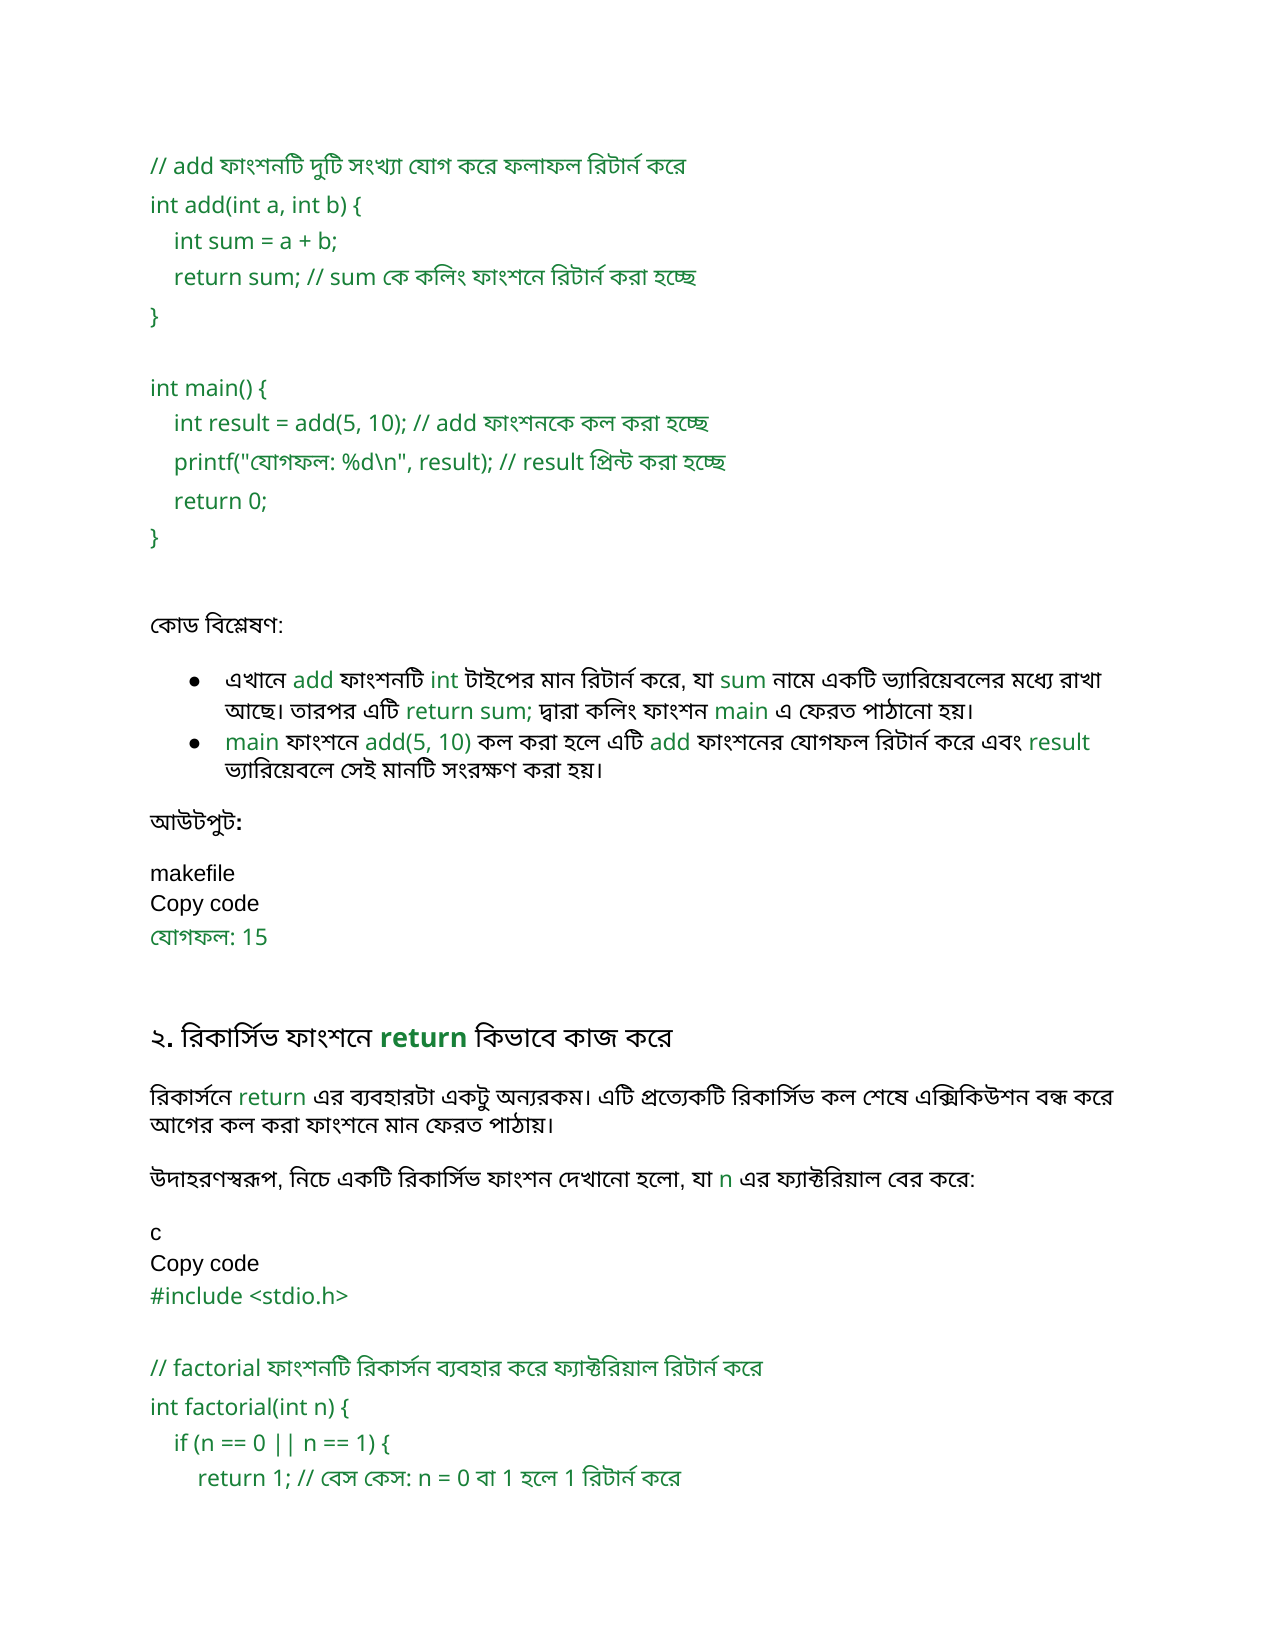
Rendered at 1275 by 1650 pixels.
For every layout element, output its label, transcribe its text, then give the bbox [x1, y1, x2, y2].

text আউটপুট: [220, 809, 1125, 835]
text int sum = a + b; [150, 225, 1125, 256]
text আউটপুট: [150, 809, 188, 817]
text c [150, 1219, 1125, 1246]
text Copy code [150, 890, 1125, 917]
text int factorial(int n) { [150, 1391, 1125, 1422]
text আউটপুট: [179, 809, 202, 816]
text Copy code [150, 1249, 1125, 1276]
text উদাহরণস্বরূপ, নিচে একটি রিকার্সিভ ফাংশন দেখানো হলো, যা n এর ফ্যাক্টরিয়াল বের করে: [150, 1163, 1125, 1194]
text return sum; // sum কে কলিং ফাংশনে রিটার্ন করা হচ্ছে [150, 261, 1125, 294]
text if (n == 0 || n == 1) { [150, 1426, 1125, 1458]
text makefile [150, 860, 1125, 886]
text printf("যোগফল: %d\n", result); // result প্রিন্ট করা হচ্ছে [150, 446, 1125, 480]
list এখানে add ফাংশনটি int টাইপের মান রিটার্ন করে, যা sum নামে একটি ভ্যারিয়েবলের মধ্যে রাখা আছে। তারপর এটি return sum; দ্বারা কলিং ফাংশন main এ ফেরত পাঠানো হয়। [187, 663, 1125, 726]
text return 1; // বেস কেস: n = 0 বা 1 হলে 1 রিটার্ন করে [150, 1462, 1125, 1496]
text #include <stdio.h> [150, 1280, 1125, 1311]
text // factorial ফাংশনটি রিকার্সন ব্যবহার করে ফ্যাক্টরিয়াল রিটার্ন করে [150, 1352, 1125, 1386]
text int add(int a, int b) { [150, 189, 1125, 220]
text রিকার্সনে return এর ব্যবহারটা একটু অন্যরকম। এটি প্রত্যেকটি রিকার্সিভ কল শেষে এক্সিকিউশন বন্ধ করে আগের কল করা ফাংশনে মান ফেরত পাঠায়। [150, 1081, 1125, 1138]
list main ফাংশনে add(5, 10) কল করা হলে এটি add ফাংশনের যোগফল রিটার্ন করে এবং result ভ্যারিয়েবলে সেই মানটি সংরক্ষণ করা হয়। [187, 726, 1125, 784]
text int main() { [150, 371, 1125, 403]
subtitle ২. রিকার্সিভ ফাংশনে return কিভাবে কাজ করে [150, 1019, 1125, 1056]
text // add ফাংশনটি দুটি সংখ্যা যোগ করে ফলাফল রিটার্ন করে [150, 150, 1125, 184]
text কোড বিশ্লেষণ: [150, 612, 1125, 638]
text int result = add(5, 10); // add ফাংশনকে কল করা হচ্ছে [150, 407, 1125, 441]
text return 0; [150, 485, 1125, 516]
text যোগফল: 15 [150, 920, 1125, 954]
text আউটপুট: [150, 809, 231, 835]
text } [150, 521, 1125, 552]
text } [150, 299, 1125, 331]
